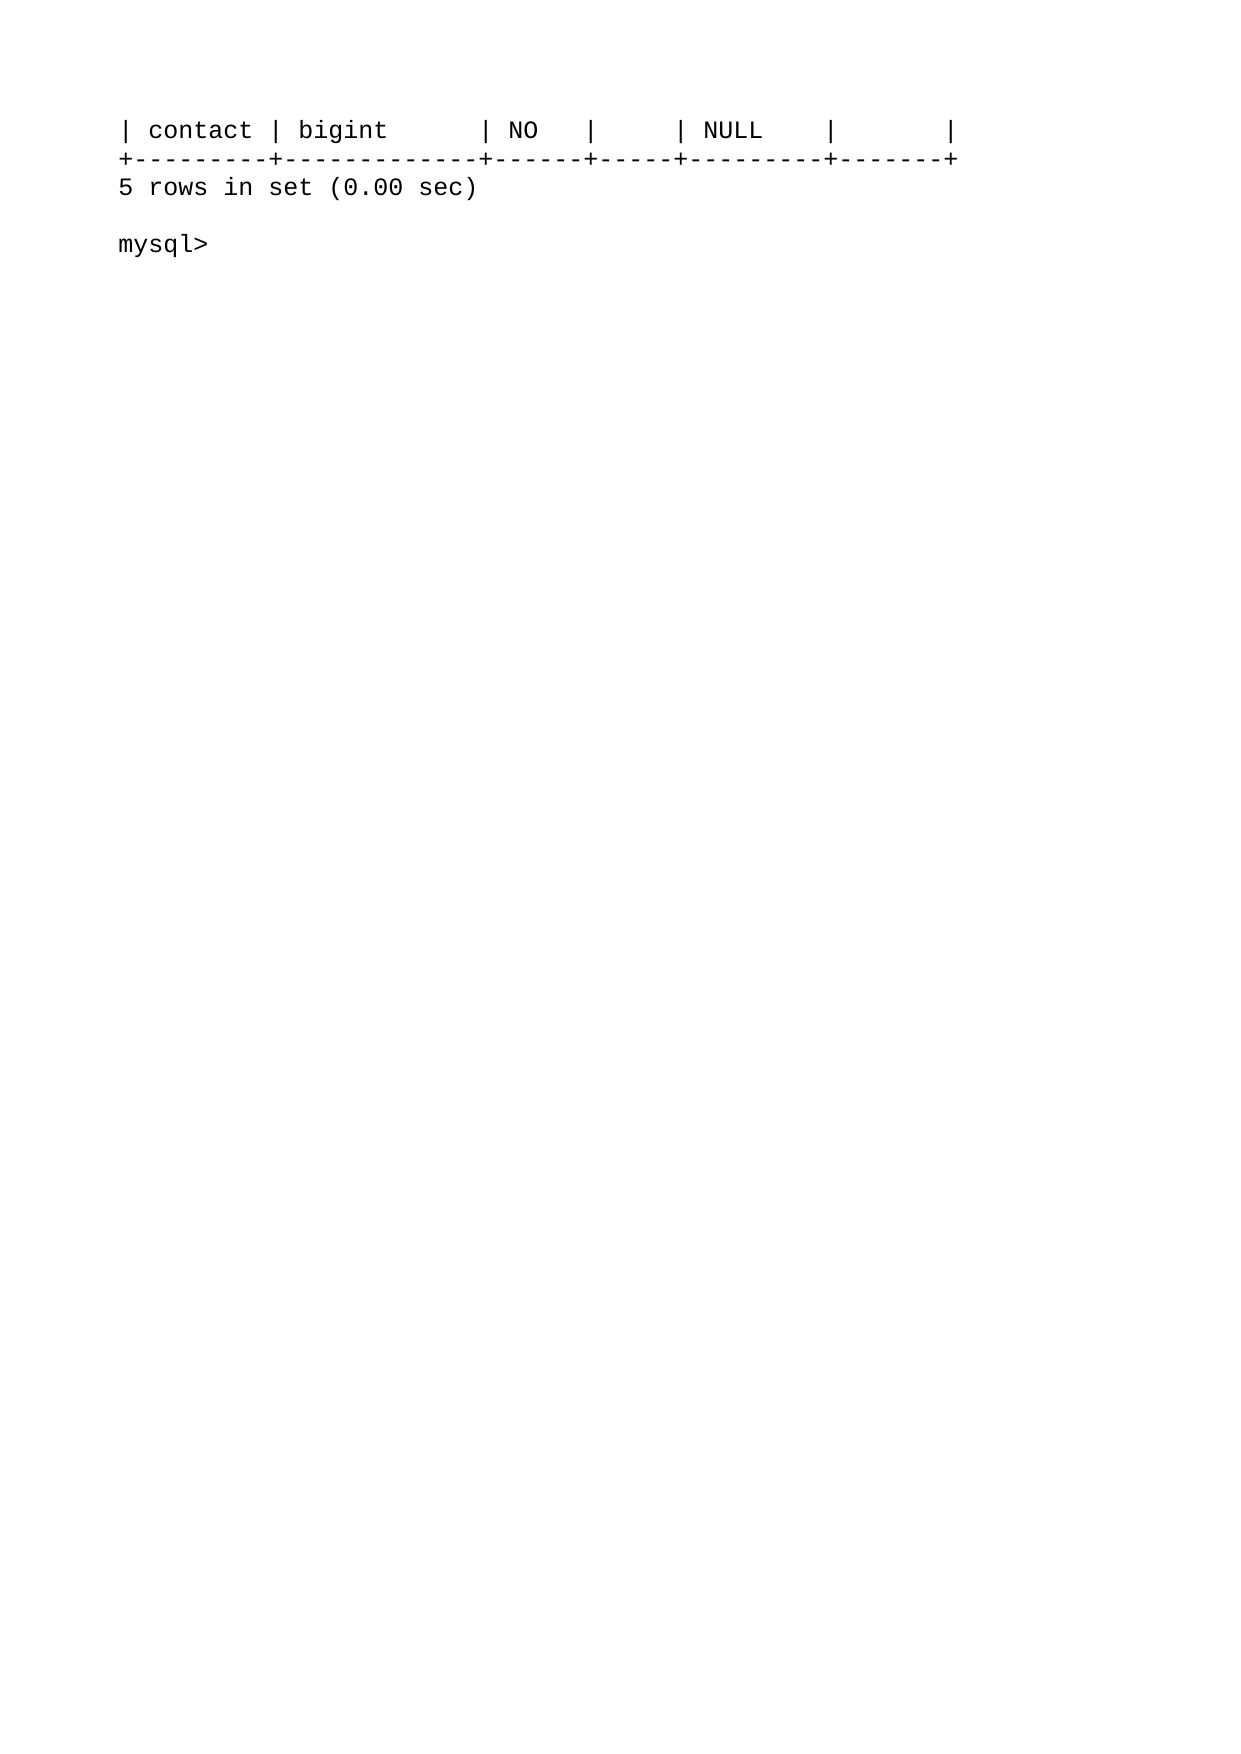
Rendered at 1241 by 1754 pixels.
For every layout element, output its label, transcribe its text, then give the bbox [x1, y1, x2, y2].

text +---------+-------------+------+-----+---------+-------+ [118, 146, 1122, 175]
text mysql> [118, 231, 1122, 260]
text | contact | bigint | NO | | NULL | | [118, 118, 1122, 146]
text 5 rows in set (0.00 sec) [118, 175, 1122, 203]
